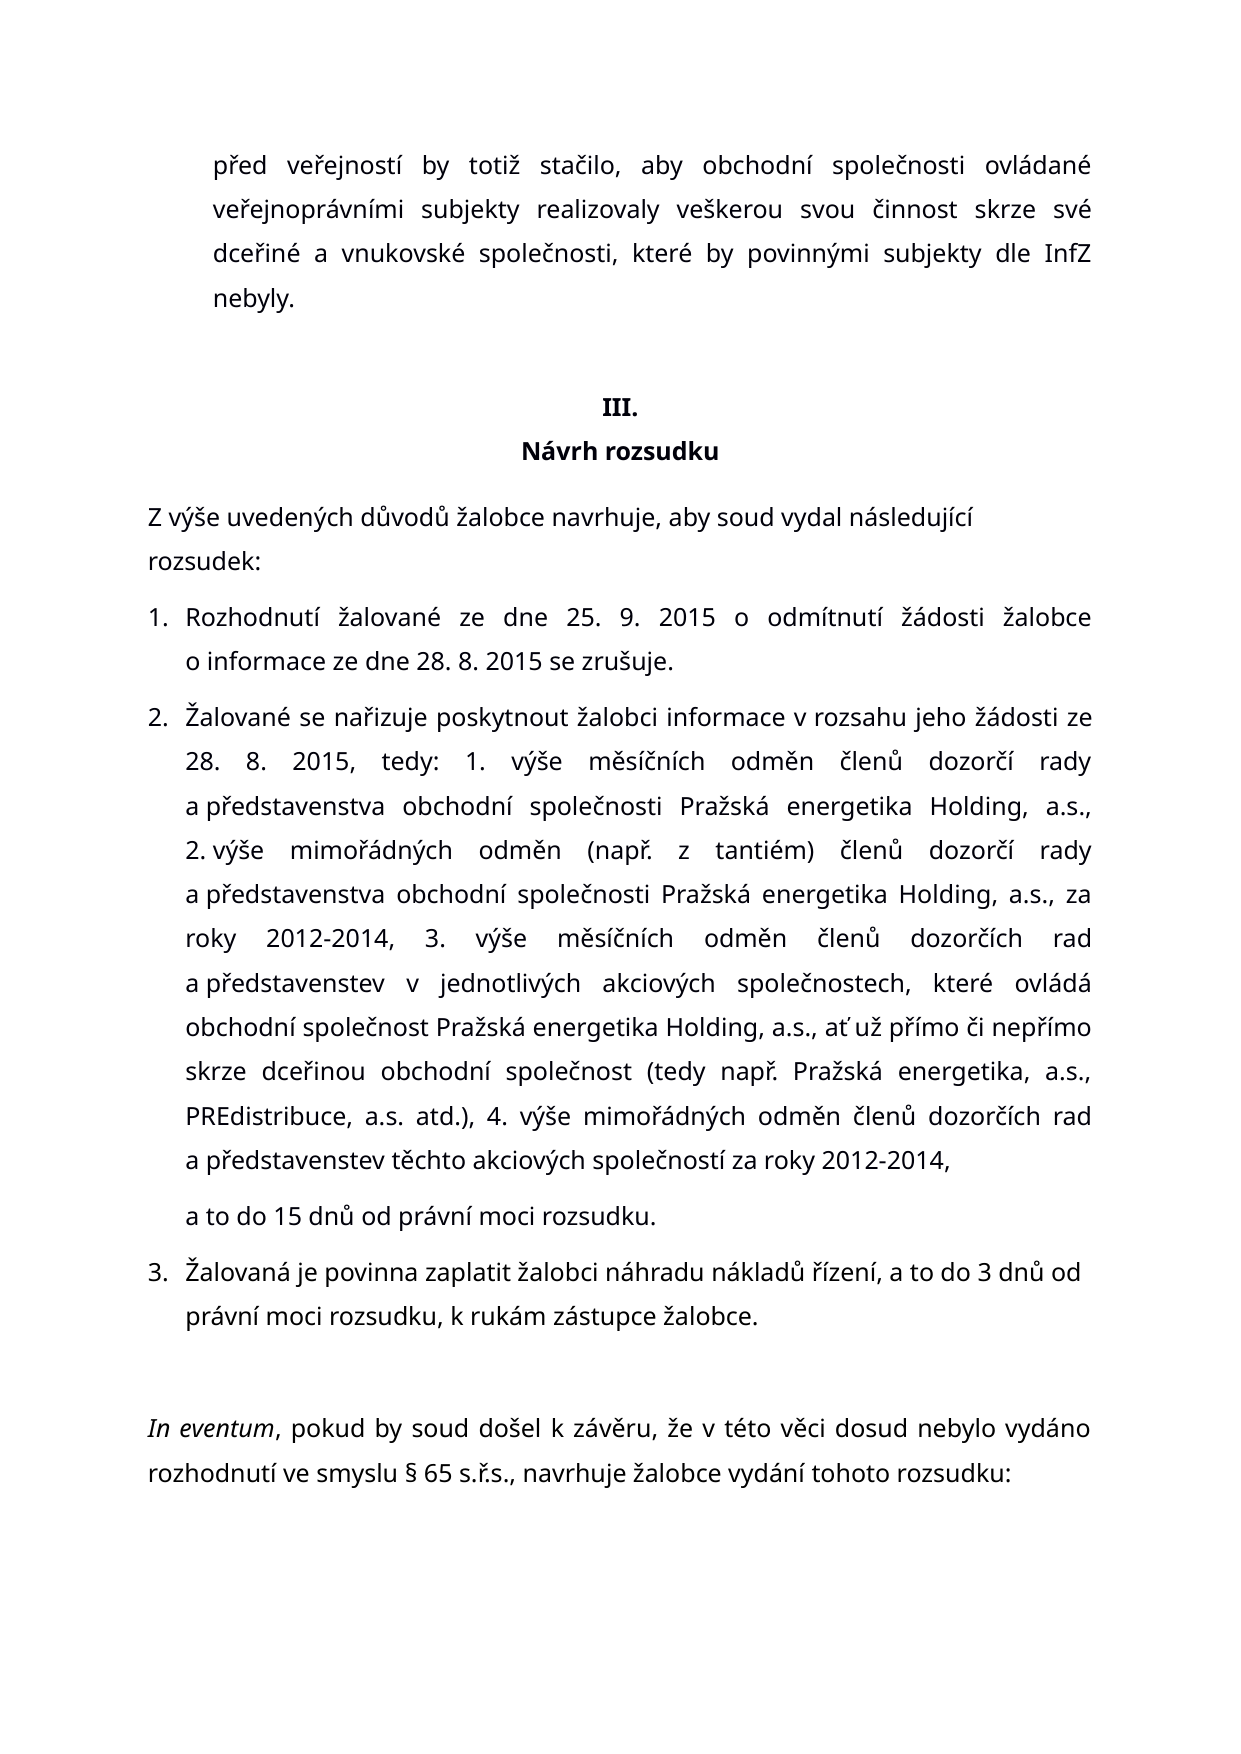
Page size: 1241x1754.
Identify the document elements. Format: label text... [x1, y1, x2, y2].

text Z výše uvedených důvodů žalobce navrhuje, aby soud vydal následující rozsudek: [148, 499, 1093, 577]
list Žalovaná je povinna zaplatit žalobci náhradu nákladů řízení, a to do 3 dnů od právní moci rozsudku, k rukám zástupce žalobce. [148, 1254, 1093, 1333]
list Rozhodnutí žalované ze dne 25. 9. 2015 o odmítnutí žádosti žalobce o informace ze dne 28. 8. 2015 se zrušuje. [148, 599, 1093, 678]
text In eventum, pokud by soud došel k závěru, že v této věci dosud nebylo vydáno rozhodnutí ve smyslu § 65 s.ř.s., navrhuje žalobce vydání tohoto rozsudku: [148, 1411, 1093, 1489]
list před veřejností by totiž stačilo, aby obchodní společnosti ovládané veřejnoprávními subjekty realizovaly veškerou svou činnost skrze své dceřiné a vnukovské společnosti, které by povinnými subjekty dle InfZ nebyly. [175, 148, 1093, 314]
text III. Návrh rozsudku [148, 390, 1093, 468]
list Žalované se nařizuje poskytnout žalobci informace v rozsahu jeho žádosti ze 28. 8. 2015, tedy: 1. výše měsíčních odměn členů dozorčí rady a představenstva obchodní společnosti Pražská energetika Holding, a.s., 2. výše mimořádných odměn (např. z tantiém) členů dozorčí rady a představenstva obchodní společnosti Pražská energetika Holding, a.s., za roky 2012-2014, 3. výše měsíčních odměn členů dozorčích rad a představenstev v jednotlivých akciových společnostech, které ovládá obchodní společnost Pražská energetika Holding, a.s., ať už přímo či nepřímo skrze dceřinou obchodní společnost (tedy např. Pražská energetika, a.s., PREdistribuce, a.s. atd.), 4. výše mimořádných odměn členů dozorčích rad a představenstev těchto akciových společností za roky 2012-2014, [148, 700, 1093, 1177]
list a to do 15 dnů od právní moci rozsudku. [185, 1198, 1093, 1233]
